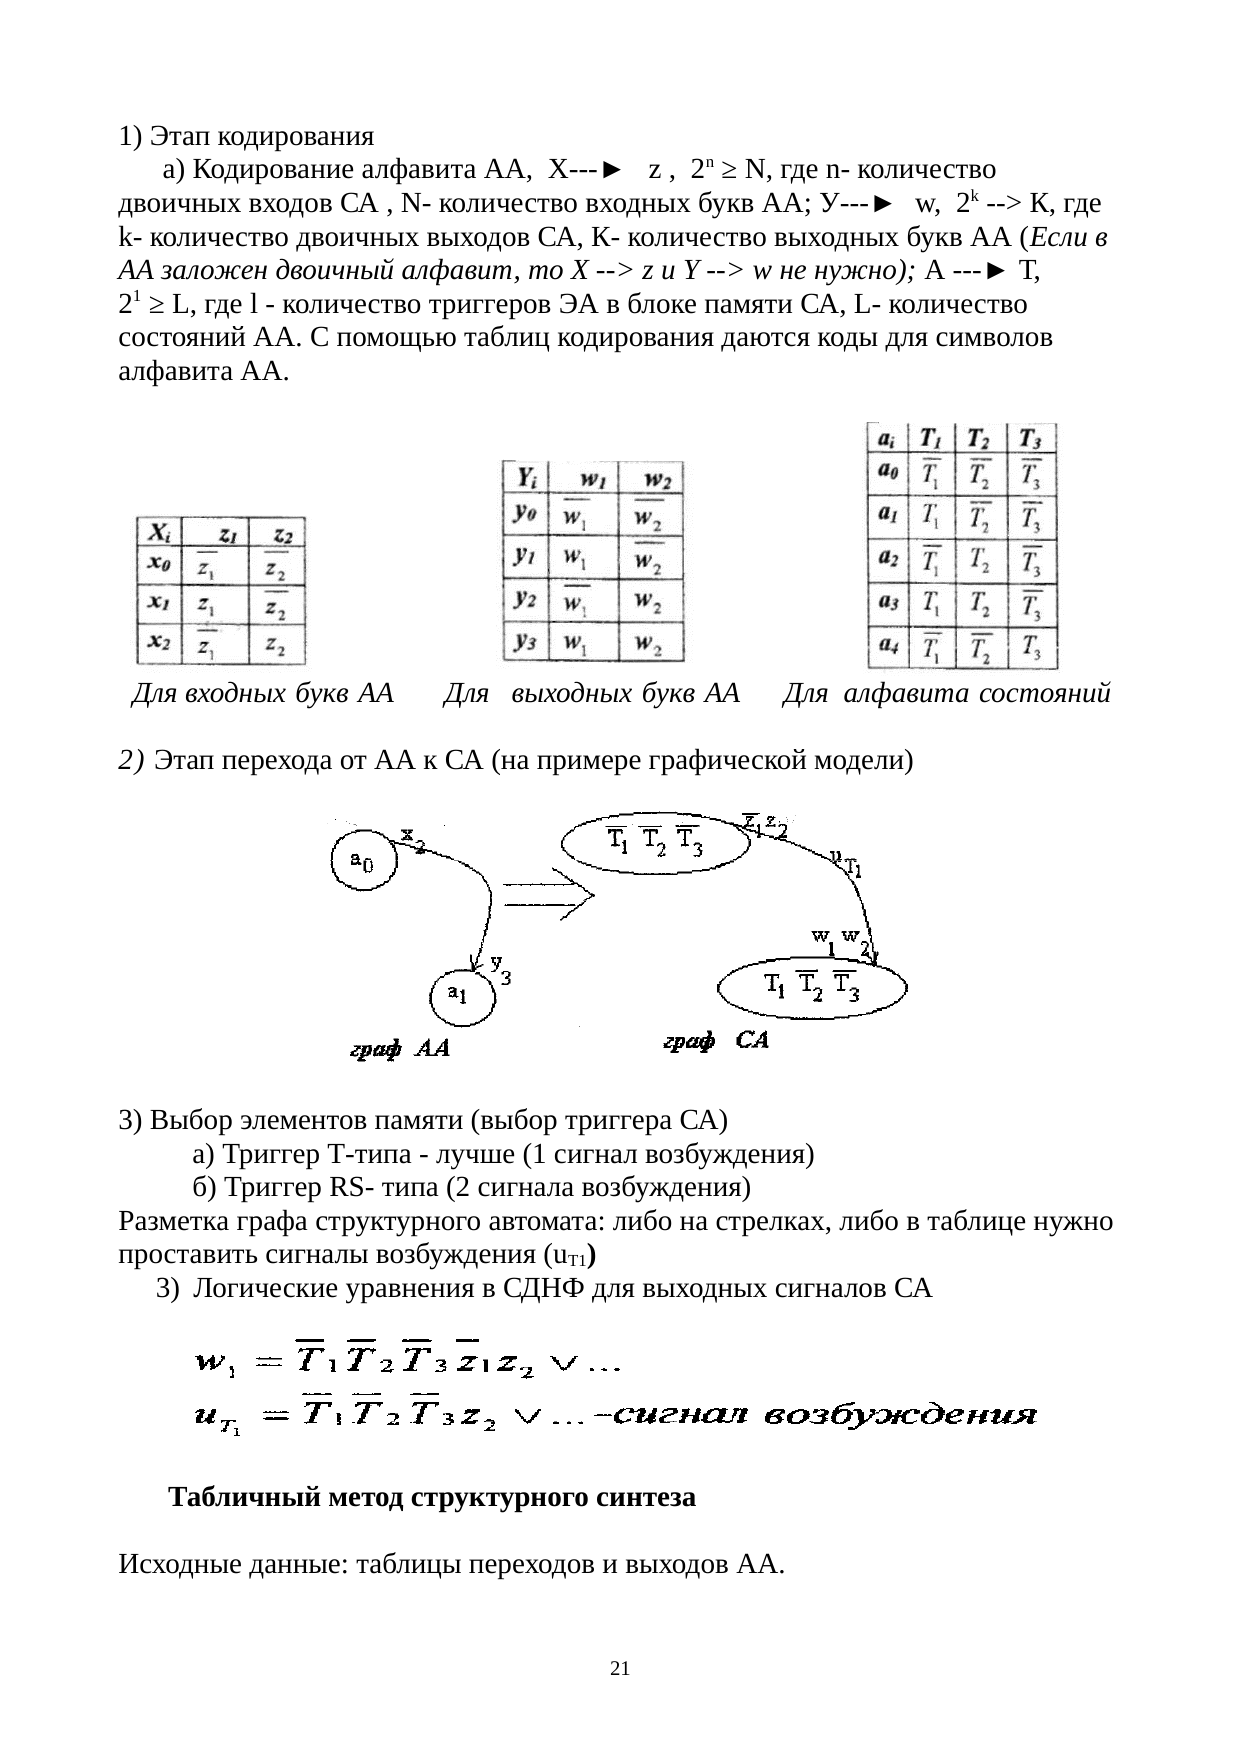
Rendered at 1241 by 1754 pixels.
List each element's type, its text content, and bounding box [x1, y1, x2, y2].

picture [124, 509, 313, 674]
text Разметка графа структурного автомата: либо на стрелках, либо в таблице нужно проставить сигналы возбуждения (uT1) [118, 1203, 1122, 1270]
text 2) Этап перехода от АА к СА (на примере графической модели) [118, 742, 1122, 776]
picture [861, 422, 1065, 676]
picture [327, 809, 913, 1068]
text Исходные данные: таблицы переходов и выходов АА. [118, 1546, 1122, 1580]
picture [195, 1337, 1044, 1437]
list Логические уравнения в СДНФ для выходных сигналов СА [156, 1270, 1122, 1303]
picture [490, 459, 697, 674]
text а) Триггер Т-типа - лучше (1 сигнал возбуждения) [118, 1136, 1122, 1169]
text 3) Выбор элементов памяти (выбор триггера СА) [118, 1102, 1122, 1136]
text Для входных букв АА Для выходных букв АА Для алфавита состояний [118, 675, 1122, 709]
text а) Кодирование алфавита АА, X---► z , 2n ≥ N, где n- количество двоичных входов СА , N- количество входных букв АА; У---► w, 2k --> К, где k- количество двоичных выходов СА, К- количество выходных букв АА (Если в АА заложен двоичный алфавит, то Х --> z и Y --> w не нужно); А ---► Т, 21 ≥ L, где l - количество триггеров ЭА в блоке памяти СА, L- количество состояний АА. С помощью таблиц кодирования даются коды для символов алфавита АА. [118, 152, 1122, 386]
text 1) Этап кодирования [118, 118, 1122, 152]
text б) Триггер RS- типа (2 сигнала возбуждения) [118, 1169, 1122, 1203]
text Табличный метод структурного синтеза [118, 1471, 1122, 1513]
